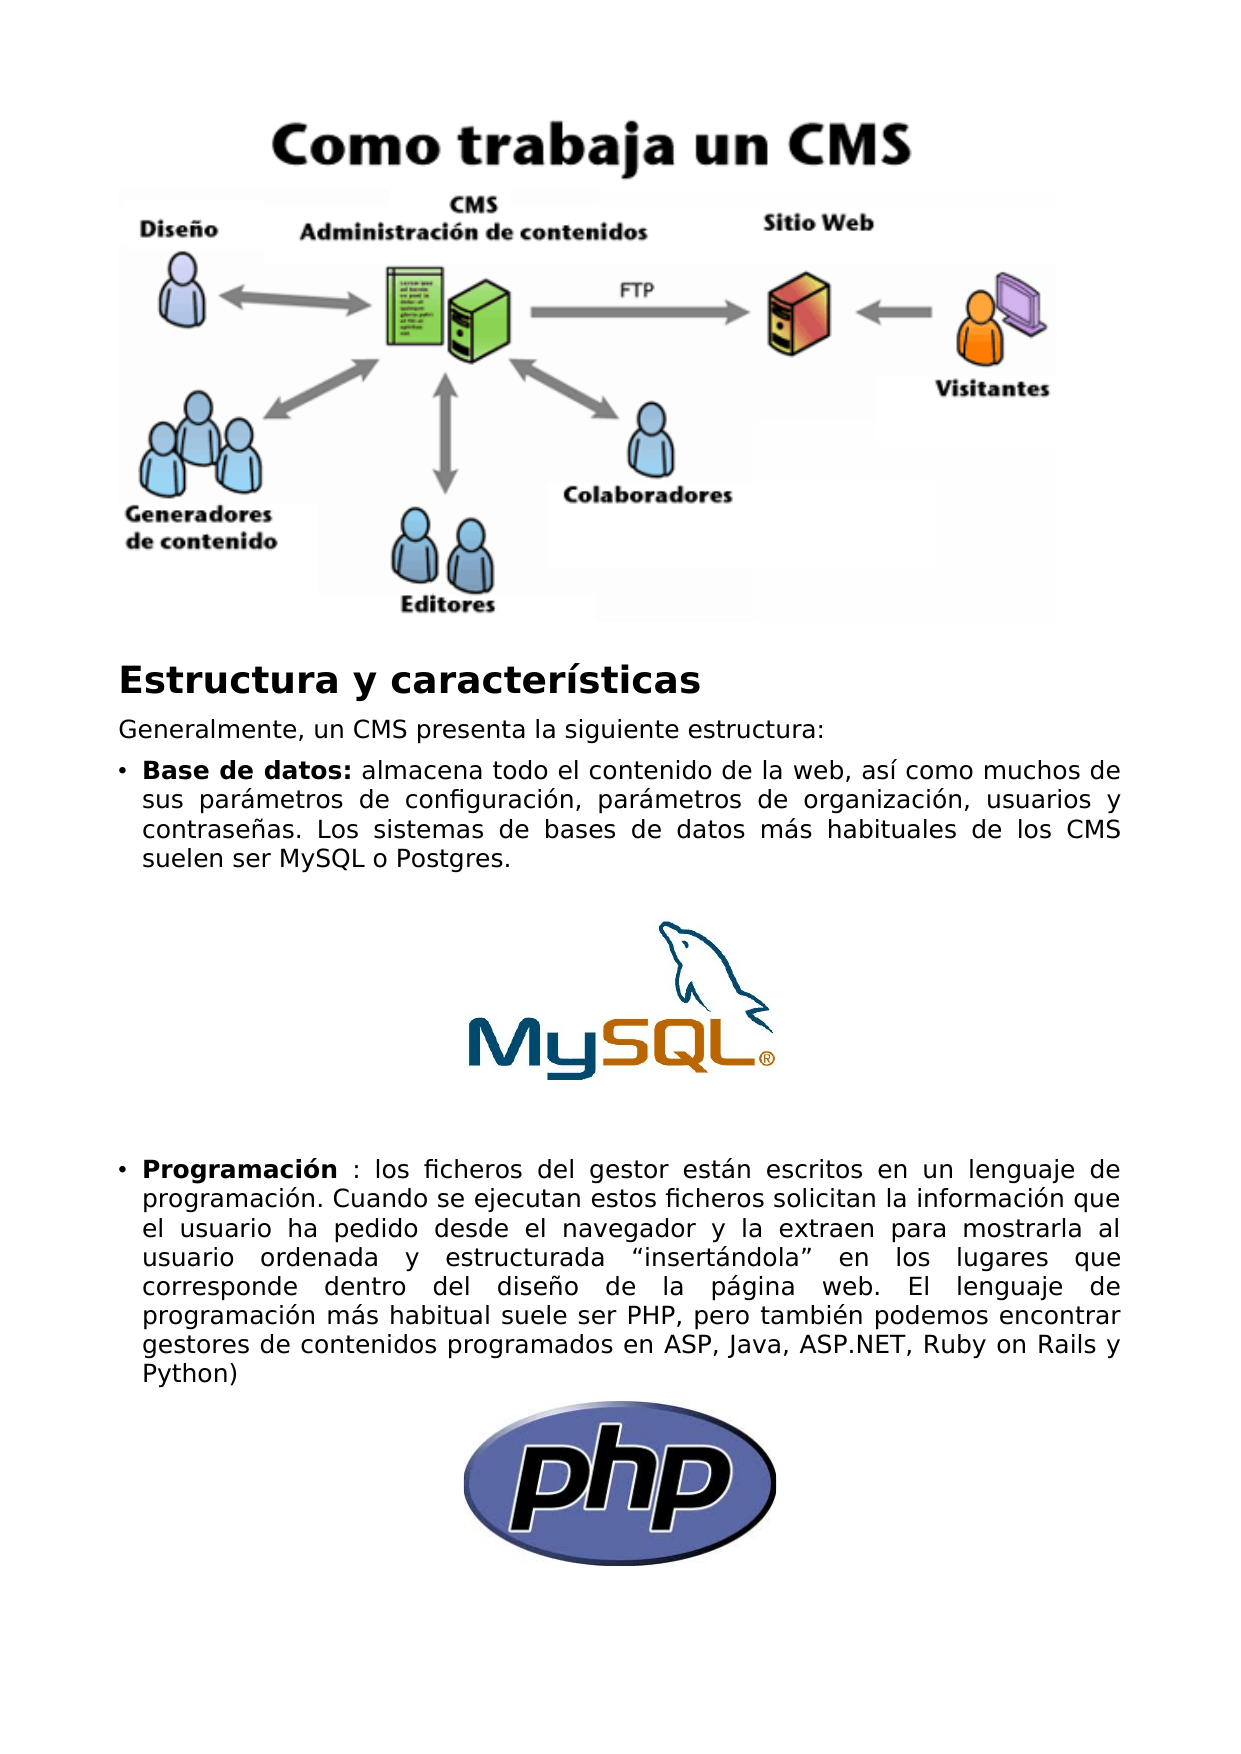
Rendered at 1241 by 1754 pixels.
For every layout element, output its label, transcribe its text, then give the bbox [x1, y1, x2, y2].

list Base de datos: almacena todo el contenido de la web, así como muchos de sus parámetros de configuración, parámetros de organización, usuarios y contraseñas. Los sistemas de bases de datos más habituales de los CMS suelen ser MySQL o Postgres. [118, 757, 1122, 873]
list Programación : los ficheros del gestor están escritos en un lenguaje de programación. Cuando se ejecutan estos ficheros solicitan la información que el usuario ha pedido desde el navegador y la extraen para mostrarla al usuario ordenada y estructurada “insertándola” en los lugares que corresponde dentro del diseño de la página web. El lenguaje de programación más habitual suele ser PHP, pero también podemos encontrar gestores de contenidos programados en ASP, Java, ASP.NET, Ruby on Rails y Python) [118, 1156, 1122, 1389]
picture [463, 885, 777, 1114]
picture [463, 1401, 777, 1566]
picture [118, 118, 1056, 622]
text Generalmente, un CMS presenta la siguiente estructura: [118, 715, 1122, 744]
subtitle Estructura y características [118, 659, 1122, 702]
